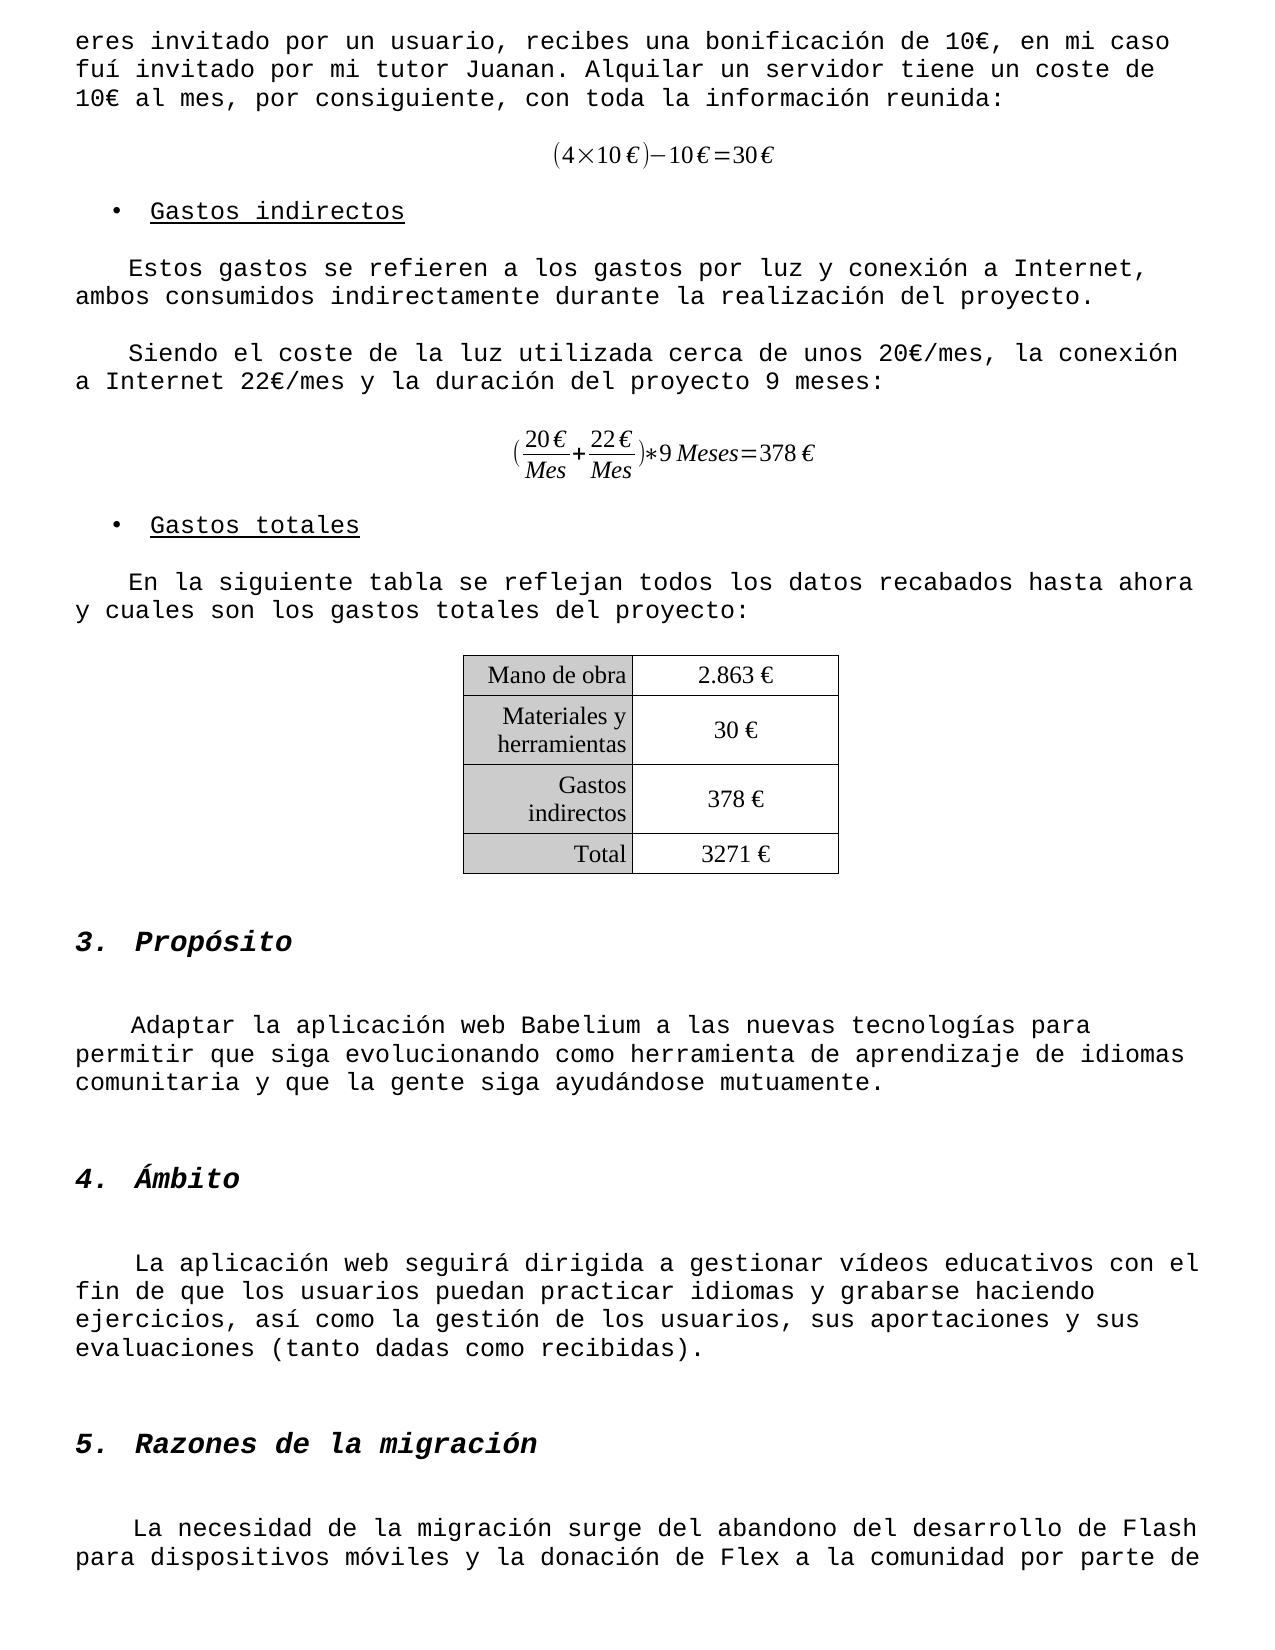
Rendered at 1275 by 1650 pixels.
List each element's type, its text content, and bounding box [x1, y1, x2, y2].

table_cell 378 € [633, 765, 838, 833]
text eres invitado por un usuario, recibes una bonificación de 10€, en mi caso fuí invitado por mi tutor Juanan. Alquilar un servidor tiene un coste de 10€ al mes, por consiguiente, con toda la información reunida: [75, 29, 1200, 114]
text La aplicación web seguirá dirigida a gestionar vídeos educativos con el fin de que los usuarios puedan practicar idiomas y grabarse haciendo ejercicios, así como la gestión de los usuarios, sus aportaciones y sus evaluaciones (tanto dadas como recibidas). [75, 1250, 1200, 1364]
text Estos gastos se refieren a los gastos por luz y conexión a Internet, ambos consumidos indirectamente durante la realización del proyecto. [75, 256, 1200, 312]
text Adaptar la aplicación web Babelium a las nuevas tecnologías para permitir que siga evolucionando como herramienta de aprendizaje de idiomas comunitaria y que la gente siga ayudándose mutuamente. [75, 1013, 1200, 1098]
subtitle Razones de la migración [75, 1429, 1200, 1462]
text La necesidad de la migración surge del abandono del desarrollo de Flash para dispositivos móviles y la donación de Flex a la comunidad por parte de [75, 1516, 1200, 1572]
table_header 2.863 € [633, 656, 838, 695]
subtitle Ámbito [75, 1164, 1200, 1197]
text En la siguiente tabla se reflejan todos los datos recabados hasta ahora y cuales son los gastos totales del proyecto: [75, 569, 1200, 626]
table_cell Gastos indirectos [464, 765, 632, 833]
list Gastos indirectos [112, 199, 1200, 227]
list Gastos totales [112, 513, 1200, 541]
table_header Mano de obra [464, 656, 632, 695]
table_cell 30 € [633, 696, 838, 764]
table_cell Total [464, 834, 632, 873]
subtitle Propósito [75, 927, 1200, 960]
table_cell 3271 € [633, 834, 838, 873]
table_cell Materiales y herramientas [464, 696, 632, 764]
text Siendo el coste de la luz utilizada cerca de unos 20€/mes, la conexión a Internet 22€/mes y la duración del proyecto 9 meses: [75, 341, 1200, 397]
